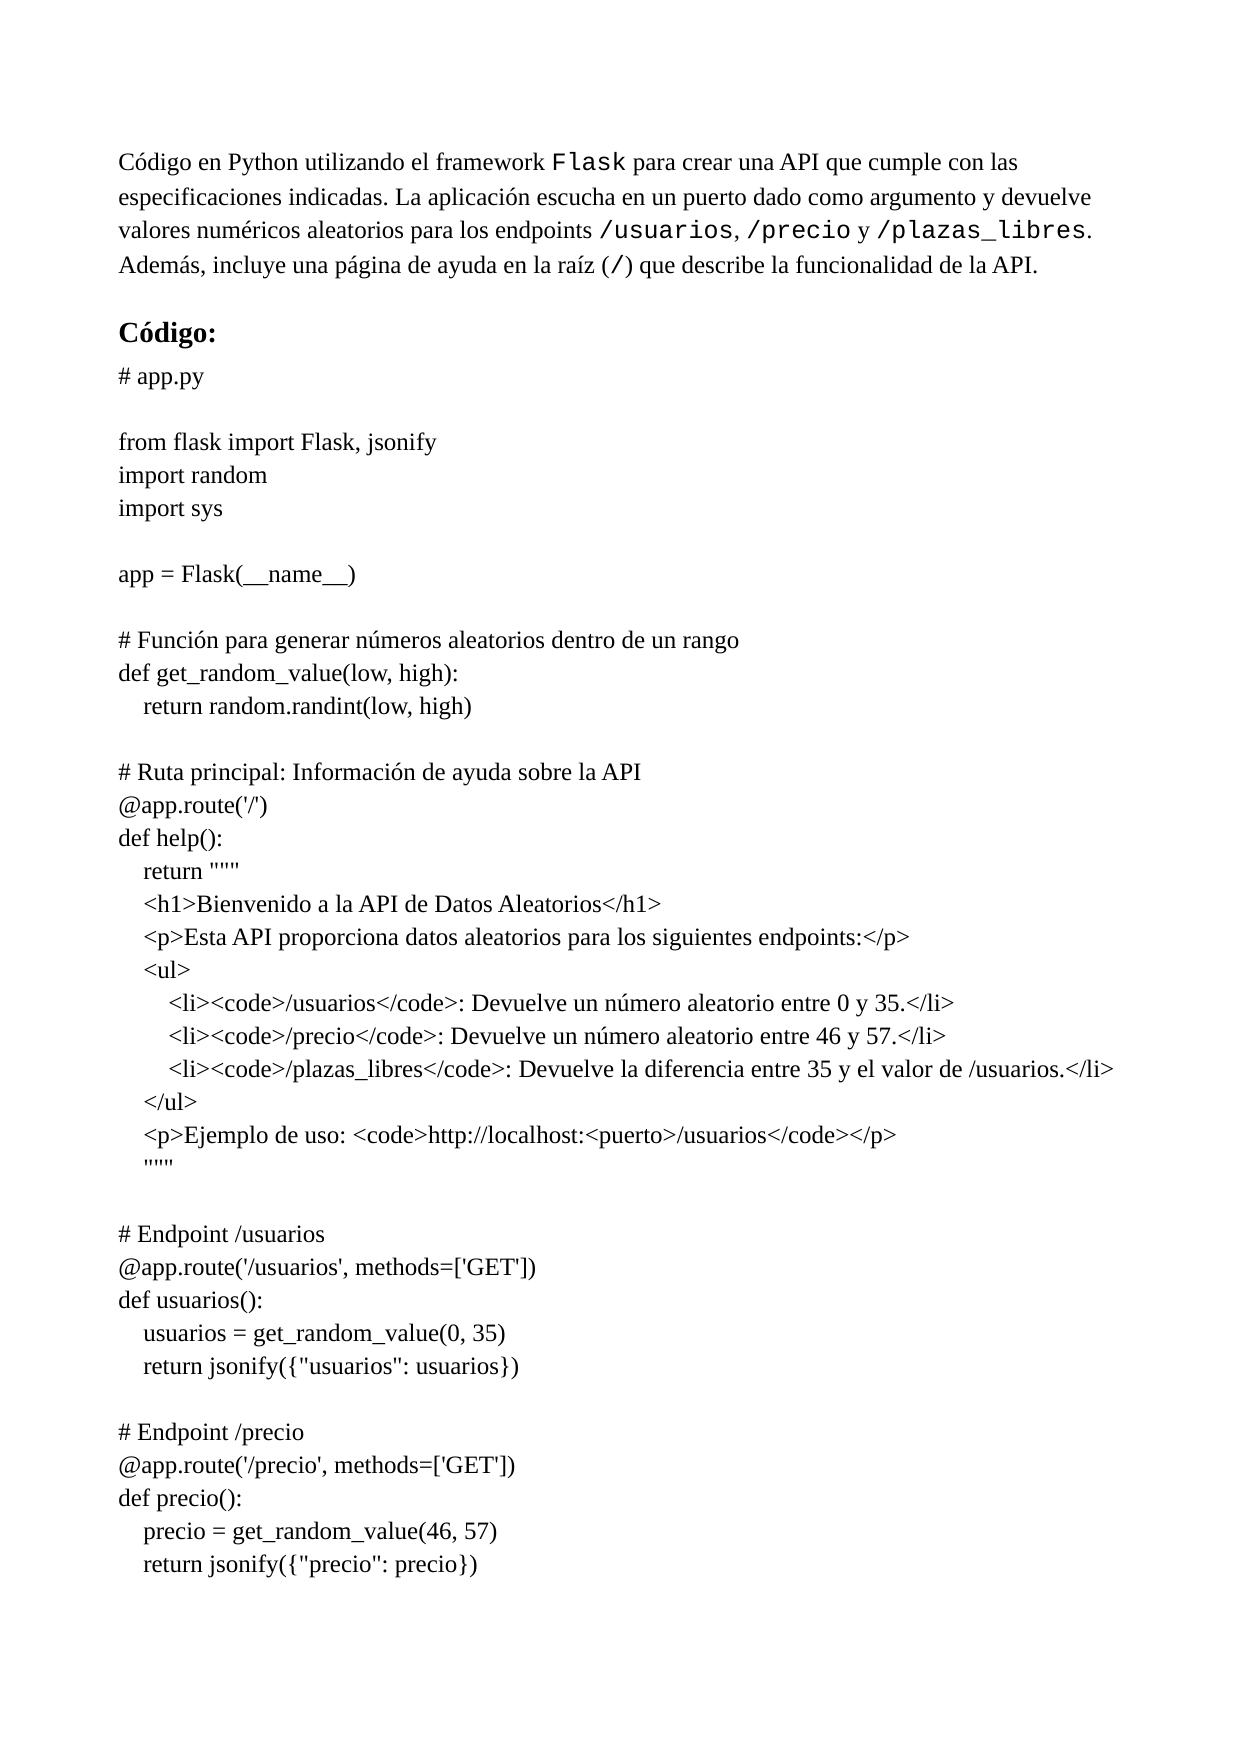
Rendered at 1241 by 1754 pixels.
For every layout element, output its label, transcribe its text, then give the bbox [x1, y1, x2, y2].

text @app.route('/usuarios', methods=['GET']) [118, 1252, 1122, 1281]
text <p>Esta API proporciona datos aleatorios para los siguientes endpoints:</p> [118, 922, 1122, 951]
text </ul> [118, 1087, 1122, 1116]
text <p>Ejemplo de uso: <code>http://localhost:<puerto>/usuarios</code></p> [118, 1120, 1122, 1149]
text return random.randint(low, high) [118, 691, 1122, 720]
text # Función para generar números aleatorios dentro de un rango [118, 625, 1122, 654]
text @app.route('/') [118, 790, 1122, 819]
subtitle Código: [118, 315, 1122, 348]
text return """ [118, 856, 1122, 885]
text <ul> [118, 955, 1122, 984]
text def usuarios(): [118, 1285, 1122, 1314]
text precio = get_random_value(46, 57) [118, 1516, 1122, 1545]
text def precio(): [118, 1483, 1122, 1512]
text # app.py [118, 361, 1122, 389]
text <li><code>/plazas_libres</code>: Devuelve la diferencia entre 35 y el valor de /usuarios.</li> [118, 1054, 1122, 1083]
text # Endpoint /precio [118, 1417, 1122, 1446]
text def get_random_value(low, high): [118, 658, 1122, 687]
text # Ruta principal: Información de ayuda sobre la API [118, 757, 1122, 786]
text usuarios = get_random_value(0, 35) [118, 1318, 1122, 1347]
text return jsonify({"usuarios": usuarios}) [118, 1351, 1122, 1380]
text app = Flask(__name__) [118, 559, 1122, 588]
text """ [118, 1153, 1122, 1182]
text def help(): [118, 823, 1122, 852]
text import random [118, 460, 1122, 488]
text <li><code>/usuarios</code>: Devuelve un número aleatorio entre 0 y 35.</li> [118, 988, 1122, 1017]
text from flask import Flask, jsonify [118, 427, 1122, 456]
text <h1>Bienvenido a la API de Datos Aleatorios</h1> [118, 889, 1122, 918]
text Código en Python utilizando el framework Flask para crear una API que cumple con las especificaciones indicadas. La aplicación escucha en un puerto dado como argumento y devuelve valores numéricos aleatorios para los endpoints /usuarios, /precio y /plazas_libres. Además, incluye una página de ayuda en la raíz (/) que describe la funcionalidad de la API. [118, 147, 1122, 281]
text <li><code>/precio</code>: Devuelve un número aleatorio entre 46 y 57.</li> [118, 1021, 1122, 1050]
text return jsonify({"precio": precio}) [118, 1549, 1122, 1578]
text import sys [118, 493, 1122, 522]
text @app.route('/precio', methods=['GET']) [118, 1450, 1122, 1479]
text # Endpoint /usuarios [118, 1219, 1122, 1248]
